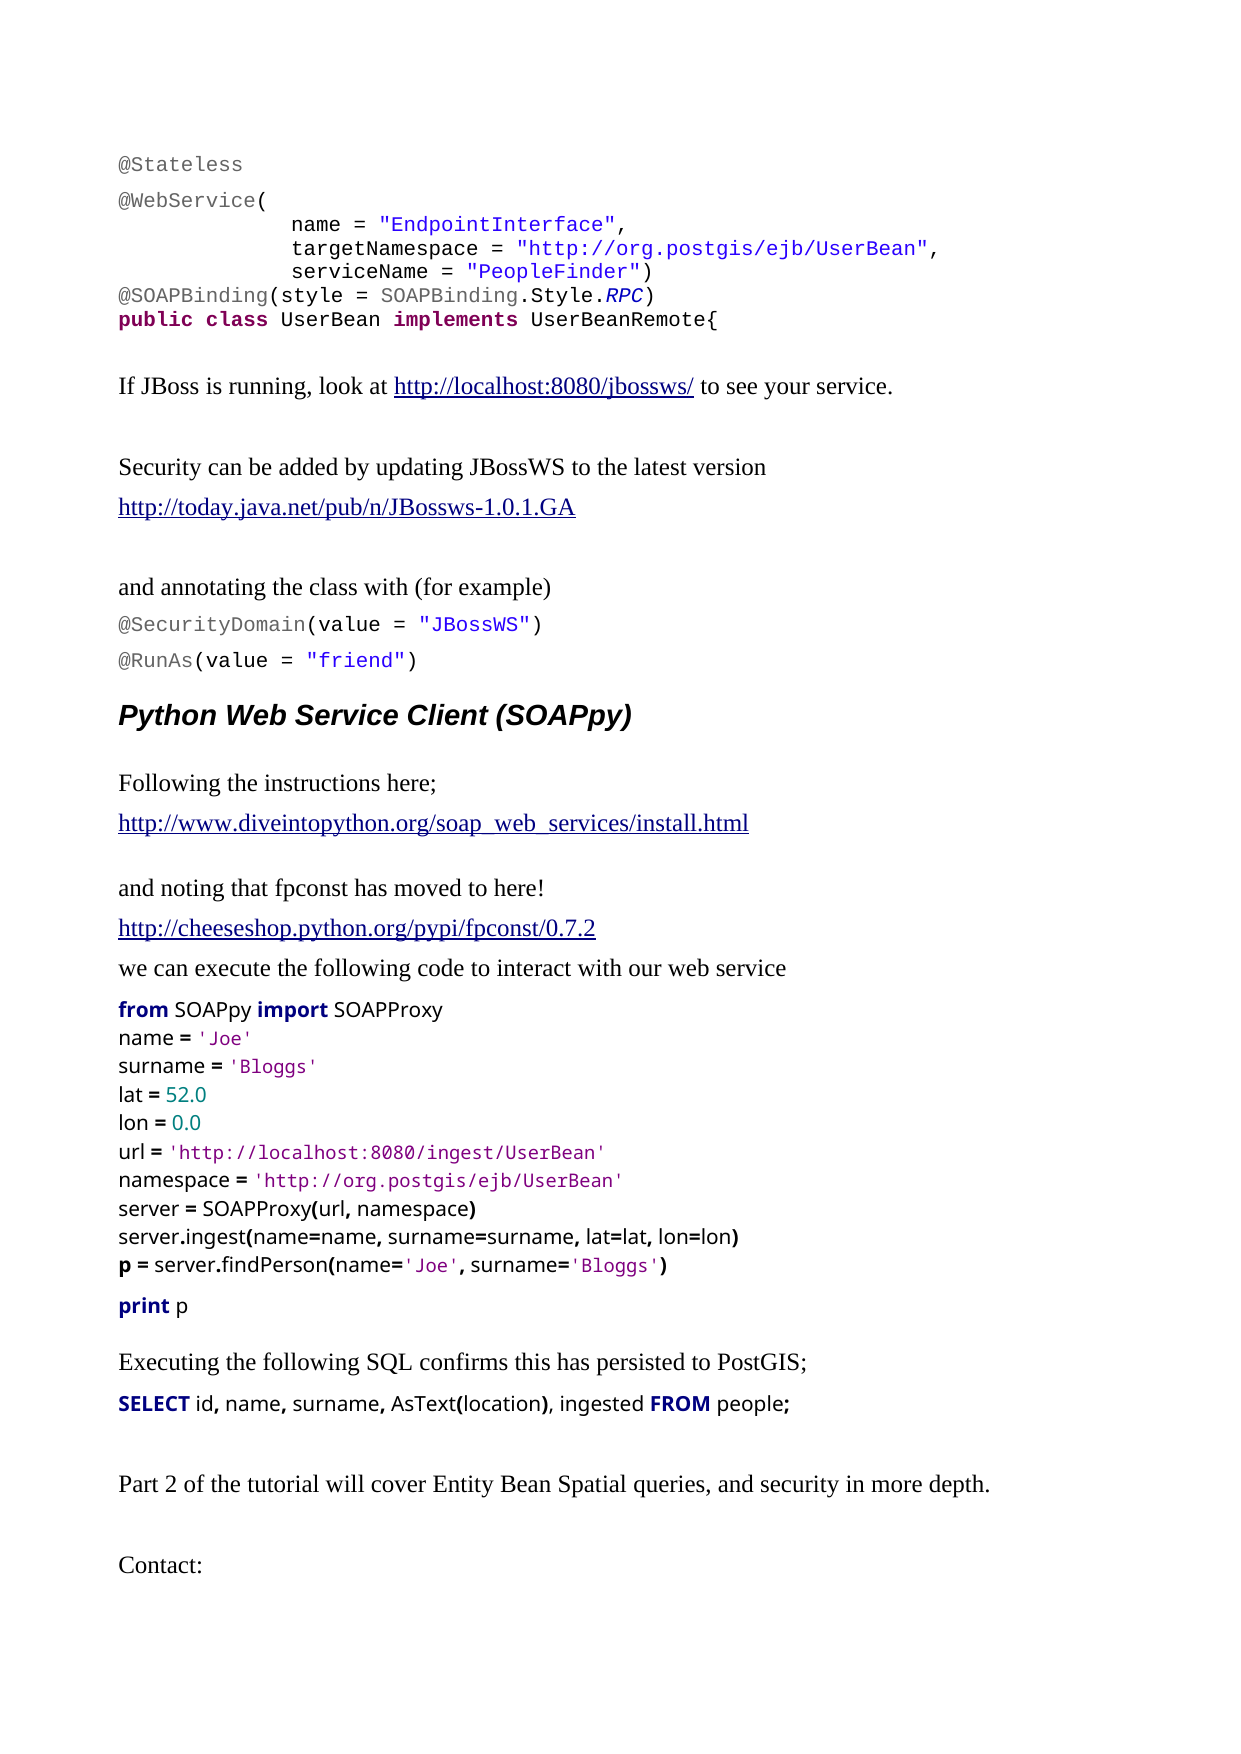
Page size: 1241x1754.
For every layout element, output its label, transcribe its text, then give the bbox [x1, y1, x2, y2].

text print p [118, 1292, 1122, 1320]
text targetNamespace = "http://org.postgis/ejb/UserBean", [118, 238, 1122, 261]
text http://cheeseshop.python.org/pypi/fpconst/0.7.2 [118, 914, 1122, 942]
text and annotating the class with (for example) [118, 573, 1122, 601]
text @SecurityDomain(value = "JBossWS") [118, 614, 1122, 637]
text lat = 52.0 [118, 1080, 1122, 1108]
text namespace = 'http://org.postgis/ejb/UserBean' [118, 1165, 1122, 1194]
text surname = 'Bloggs' [118, 1052, 1122, 1080]
text we can execute the following code to interact with our web service [118, 954, 1122, 982]
text Following the instructions here; [118, 769, 1122, 796]
text Security can be added by updating JBossWS to the latest version [118, 453, 1122, 481]
text Part 2 of the tutorial will cover Entity Bean Spatial queries, and security in more depth. [118, 1471, 1122, 1498]
text Contact: [118, 1551, 1122, 1579]
text serviceName = "PeopleFinder") [118, 261, 1122, 285]
text and noting that fpconst has moved to here! [118, 874, 1122, 902]
text p = server.findPerson(name='Joe', surname='Bloggs') [118, 1251, 1122, 1279]
text name = "EndpointInterface", [118, 214, 1122, 238]
text If JBoss is running, look at http://localhost:8080/jbossws/ to see your service. [118, 372, 1122, 400]
text name = 'Joe' [118, 1023, 1122, 1052]
text from SOAPpy import SOAPProxy [118, 995, 1122, 1023]
text server.ingest(name=name, surname=surname, lat=lat, lon=lon) [118, 1222, 1122, 1251]
subtitle Python Web Service Client (SOAPpy) [118, 698, 1122, 731]
text Executing the following SQL confirms this has persisted to PostGIS; [118, 1348, 1122, 1376]
text http://today.java.net/pub/n/JBossws-1.0.1.GA [118, 493, 1122, 521]
text server = SOAPProxy(url, namespace) [118, 1194, 1122, 1222]
text @RunAs(value = "friend") [118, 650, 1122, 673]
text http://www.diveintopython.org/soap_web_services/install.html [118, 809, 1122, 837]
text lon = 0.0 [118, 1108, 1122, 1137]
text url = 'http://localhost:8080/ingest/UserBean' [118, 1137, 1122, 1165]
text SELECT id, name, surname, AsText(location), ingested FROM people; [118, 1389, 1122, 1417]
text public class UserBean implements UserBeanRemote{ [118, 309, 1122, 332]
text @SOAPBinding(style = SOAPBinding.Style.RPC) [118, 285, 1122, 309]
text @WebService( [118, 190, 1122, 214]
text @Stateless [118, 154, 1122, 178]
